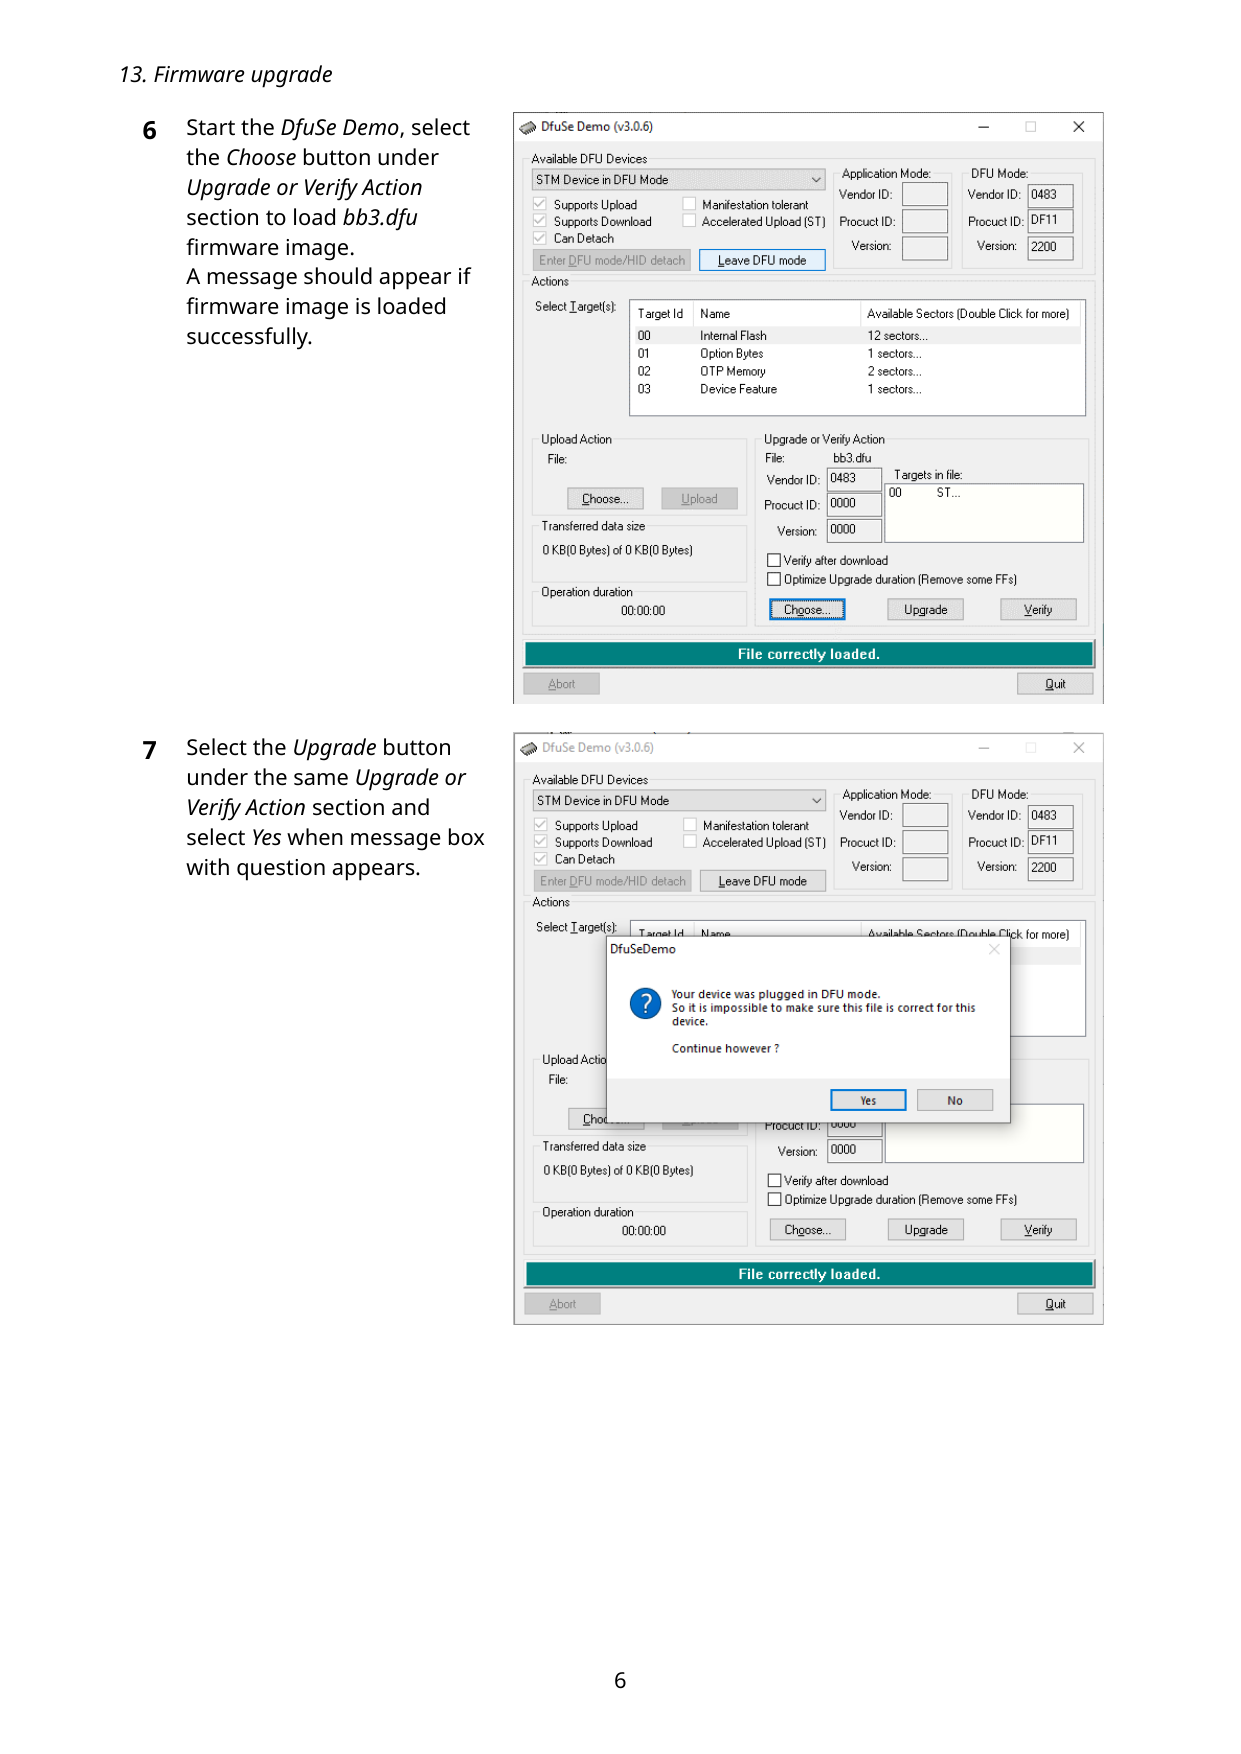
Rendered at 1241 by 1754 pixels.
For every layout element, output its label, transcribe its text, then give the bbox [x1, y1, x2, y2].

picture [513, 112, 1104, 704]
table_cell [495, 107, 1122, 727]
table_cell [495, 727, 1122, 1348]
table_cell Select the Upgrade button under the same Upgrade or Verify Action section and select Yes when message box with question appears. [181, 727, 495, 1348]
picture [513, 732, 1104, 1325]
table_cell Start the DfuSe Demo, select the Choose button under Upgrade or Verify Action section to load bb3.dfu firmware image. A message should appear if firmware image is loaded successfully. [181, 107, 495, 727]
table_cell 6 [118, 107, 181, 727]
table_cell 7 [118, 727, 181, 1348]
